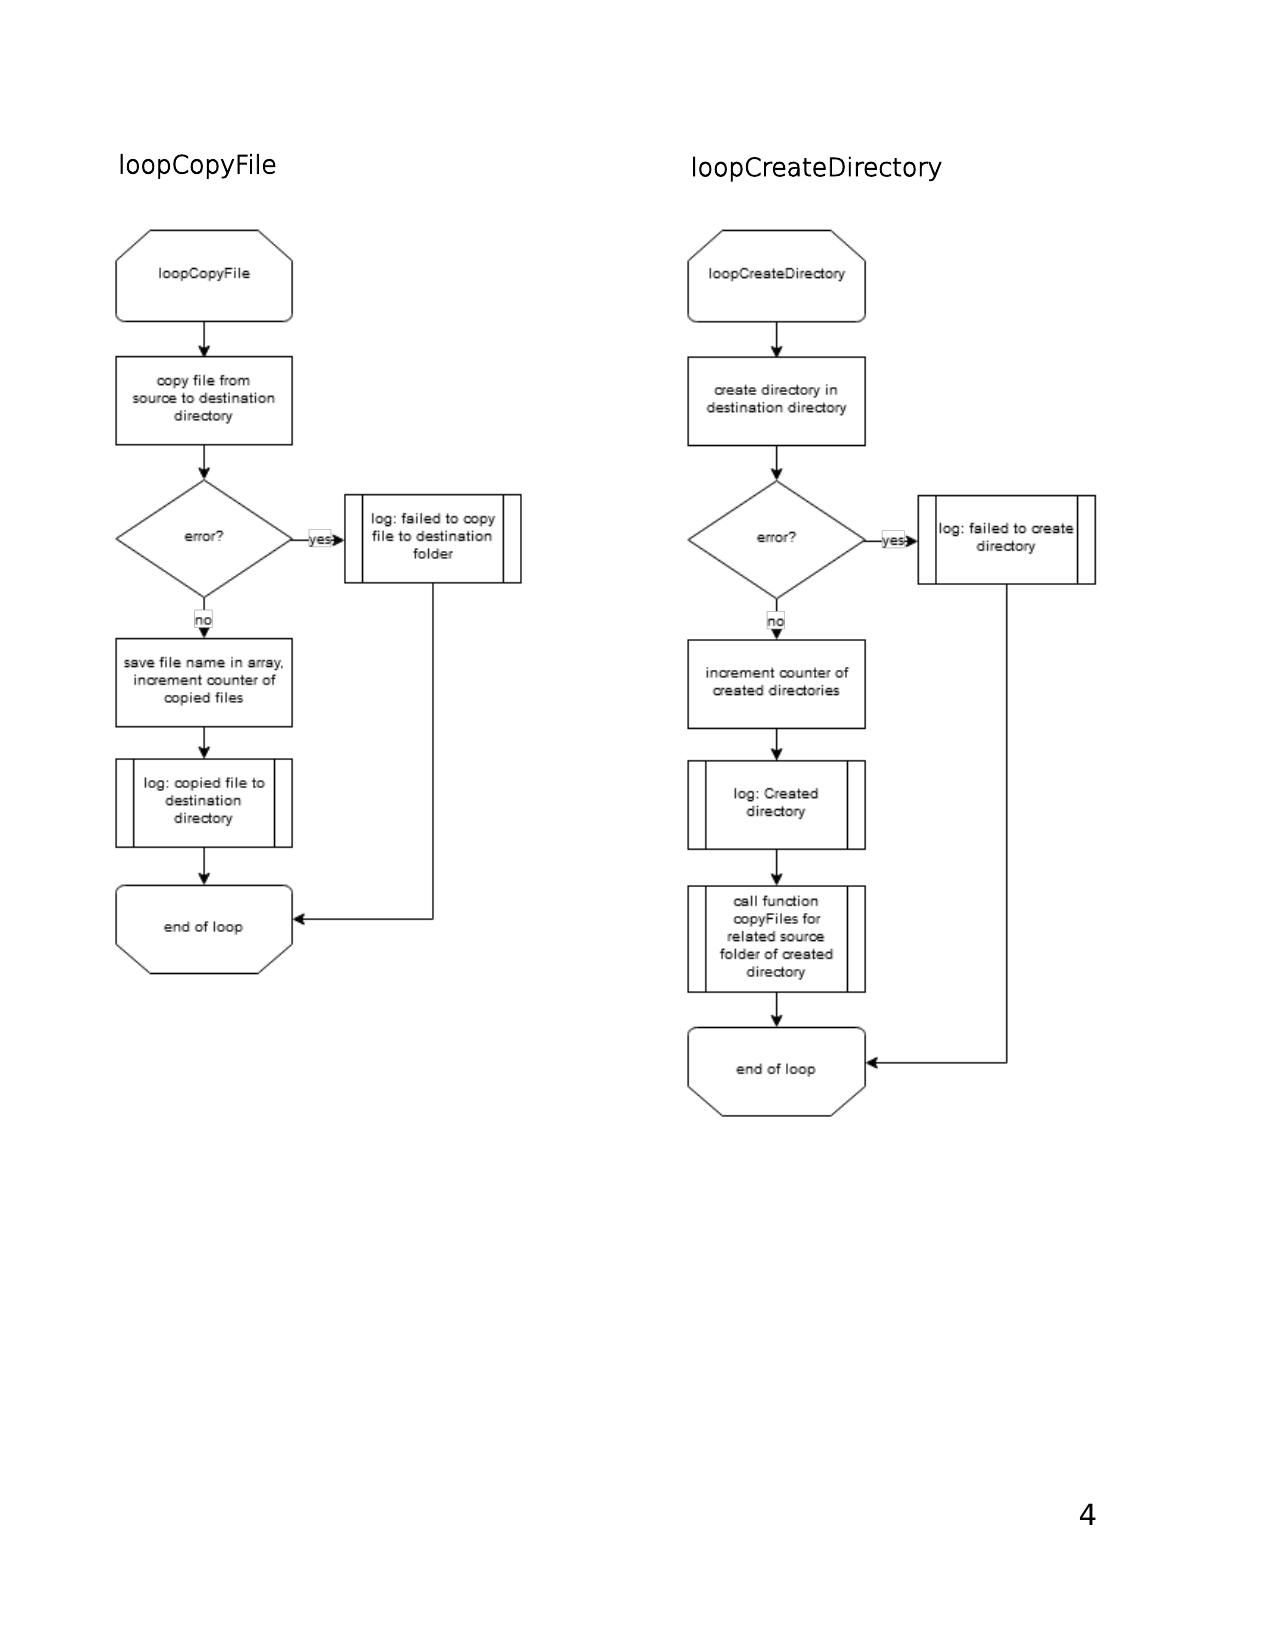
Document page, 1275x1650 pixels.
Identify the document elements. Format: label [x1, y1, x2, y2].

picture [667, 199, 1111, 1164]
picture [98, 199, 541, 1161]
